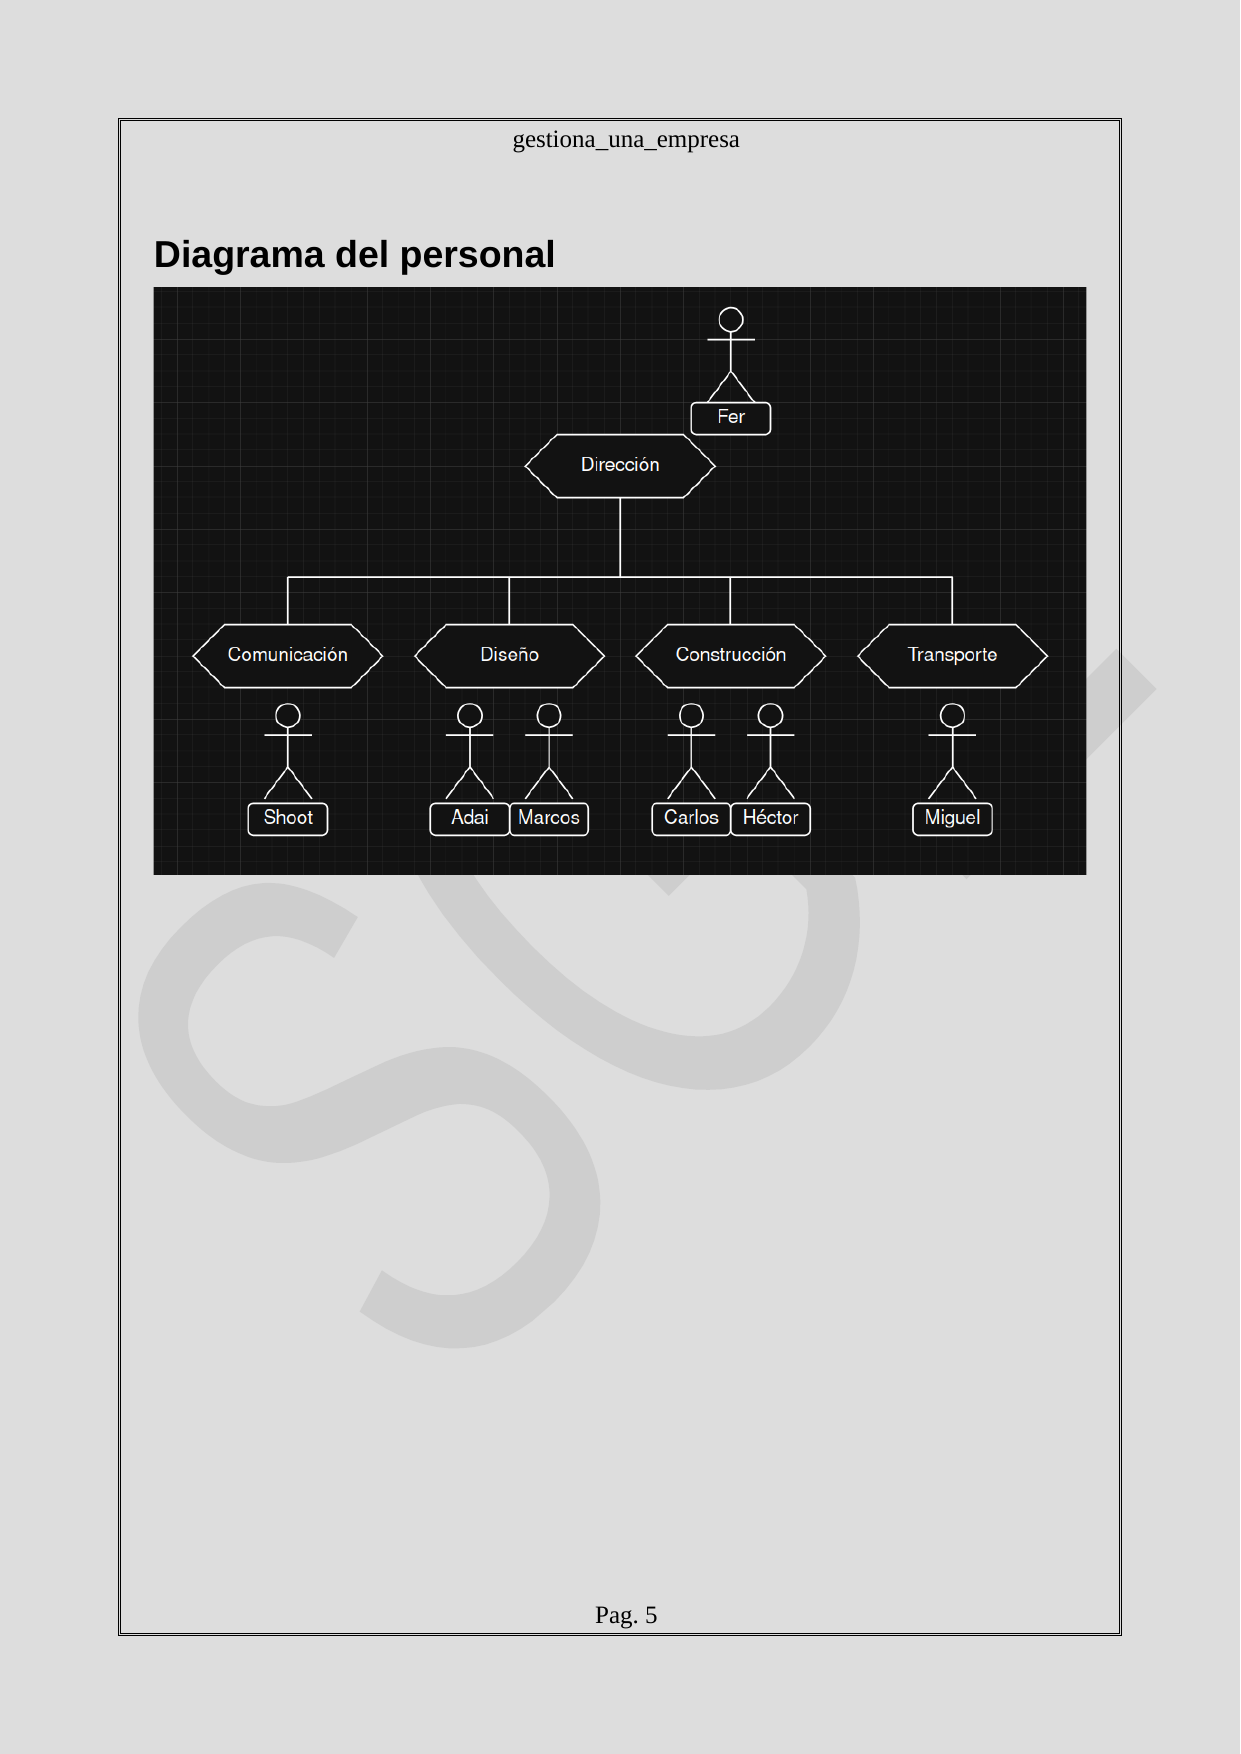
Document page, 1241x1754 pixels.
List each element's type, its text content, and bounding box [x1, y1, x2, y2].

picture [153, 287, 1087, 875]
subtitle Diagrama del personal [154, 232, 1087, 275]
